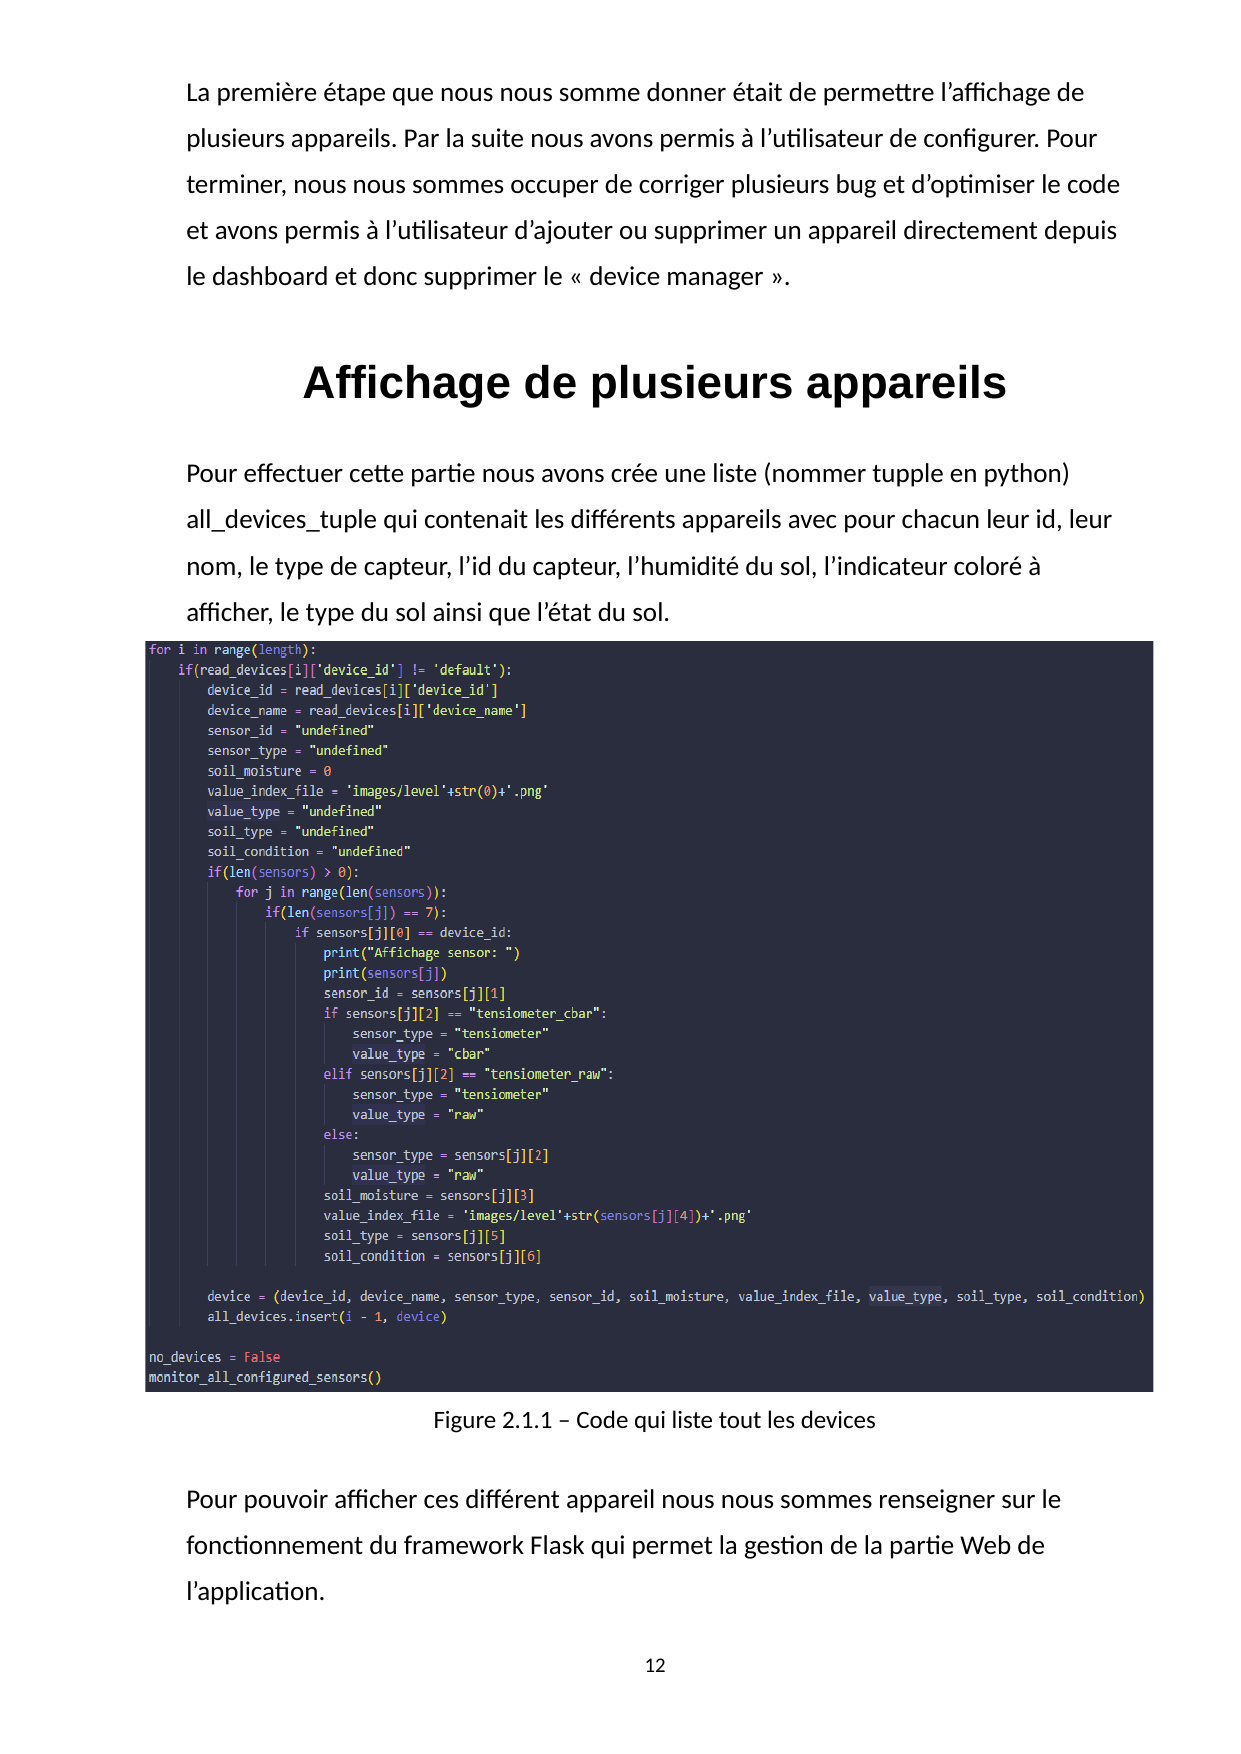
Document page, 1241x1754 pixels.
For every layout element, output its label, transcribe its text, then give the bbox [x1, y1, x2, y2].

picture [145, 641, 1154, 1392]
subtitle Affichage de plusieurs appareils [186, 356, 1123, 408]
text La première étape que nous nous somme donner était de permettre l’affichage de plusieurs appareils. Par la suite nous avons permis à l’utilisateur de configurer. Pour terminer, nous nous sommes occuper de corriger plusieurs bug et d’optimiser le code et avons permis à l’utilisateur d’ajouter ou supprimer un appareil directement depuis le dashboard et donc supprimer le « device manager ». [186, 75, 1123, 293]
text Pour pouvoir afficher ces différent appareil nous nous sommes renseigner sur le fonctionnement du framework Flask qui permet la gestion de la partie Web de l’application. [186, 1482, 1123, 1608]
text Figure 2.1.1 – Code qui liste tout les devices [186, 1392, 1123, 1434]
text Pour effectuer cette partie nous avons crée une liste (nommer tupple en python) all_devices_tuple qui contenait les différents appareils avec pour chacun leur id, leur nom, le type de capteur, l’id du capteur, l’humidité du sol, l’indicateur coloré à afficher, le type du sol ainsi que l’état du sol. [186, 457, 1123, 628]
